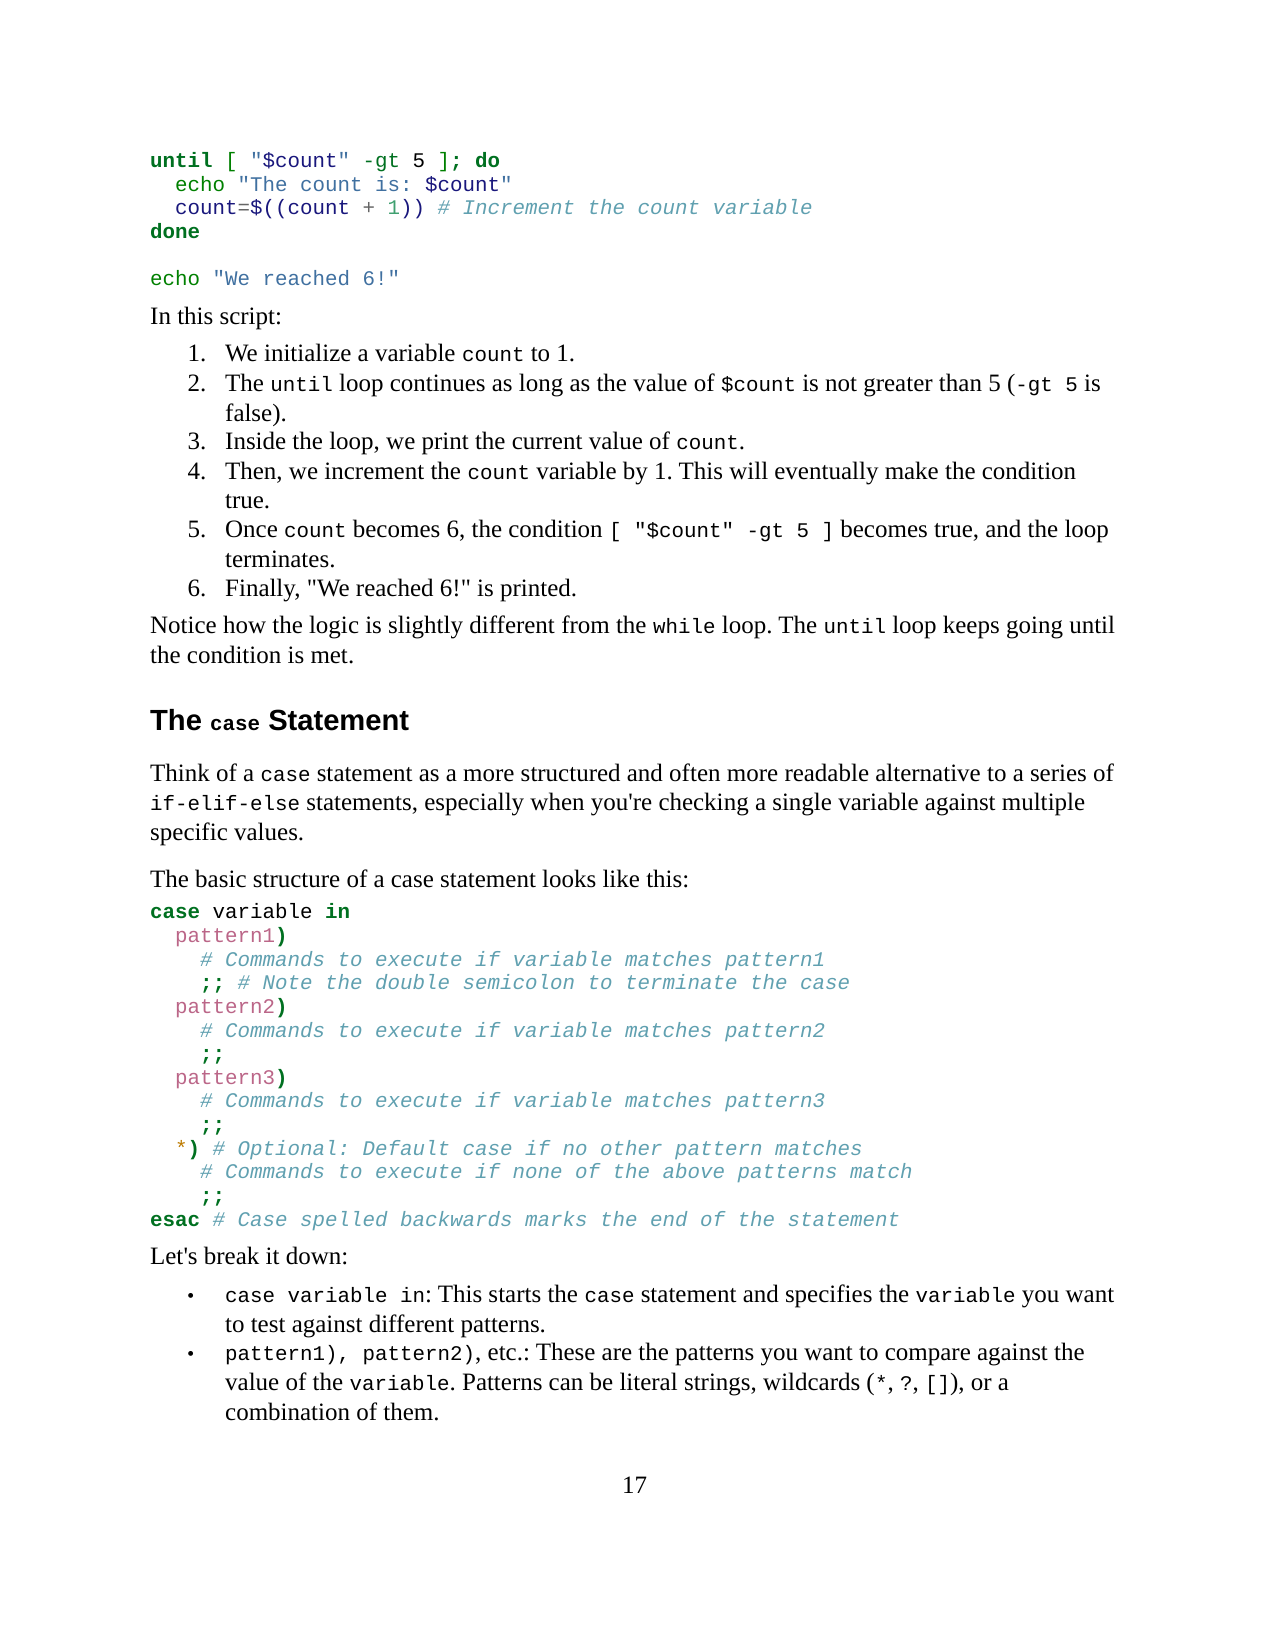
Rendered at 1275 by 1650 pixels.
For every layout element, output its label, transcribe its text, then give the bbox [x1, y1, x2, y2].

text pattern1) [150, 925, 1125, 949]
text pattern2) [150, 996, 1125, 1019]
text In this script: [150, 301, 1125, 329]
text # Commands to execute if variable matches pattern3 [150, 1091, 1125, 1114]
list Finally, "We reached 6!" is printed. [187, 573, 1125, 601]
text # Commands to execute if none of the above patterns match [150, 1161, 1125, 1185]
text Notice how the logic is slightly different from the while loop. The until loop keeps going until the condition is met. [150, 610, 1125, 669]
list The until loop continues as long as the value of $count is not greater than 5 (-gt 5 is false). [187, 368, 1125, 426]
text done [150, 221, 1125, 244]
text ;; # Note the double semicolon to terminate the case [150, 972, 1125, 996]
list Once count becomes 6, the condition [ "$count" -gt 5 ] becomes true, and the loop terminates. [187, 514, 1125, 573]
text echo "The count is: $count" [150, 174, 1125, 197]
text esac # Case spelled backwards marks the end of the statement [150, 1209, 1125, 1232]
text # Commands to execute if variable matches pattern2 [150, 1019, 1125, 1043]
list pattern1), pattern2), etc.: These are the patterns you want to compare against the value of the variable. Patterns can be literal strings, wildcards (*, ?, []), or a combination of them. [187, 1337, 1125, 1425]
text Think of a case statement as a more structured and often more readable alternative to a series of if-elif-else statements, especially when you're checking a single variable against multiple specific values. [150, 758, 1125, 846]
text case variable in [150, 901, 1125, 925]
text # Commands to execute if variable matches pattern1 [150, 949, 1125, 972]
list We initialize a variable count to 1. [187, 338, 1125, 368]
text echo "We reached 6!" [150, 268, 1125, 292]
text *) # Optional: Default case if no other pattern matches [150, 1138, 1125, 1161]
list Then, we increment the count variable by 1. This will eventually make the condition true. [187, 456, 1125, 514]
text Let's break it down: [150, 1241, 1125, 1270]
subtitle The case Statement [150, 703, 1125, 736]
list Inside the loop, we print the current value of count. [187, 426, 1125, 456]
text until [ "$count" -gt 5 ]; do [150, 150, 1125, 174]
list case variable in: This starts the case statement and specifies the variable you want to test against different patterns. [187, 1279, 1125, 1337]
text ;; [150, 1043, 1125, 1067]
text ;; [150, 1185, 1125, 1209]
text pattern3) [150, 1067, 1125, 1091]
text ;; [150, 1114, 1125, 1138]
text The basic structure of a case statement looks like this: [150, 864, 1125, 892]
text count=$((count + 1)) # Increment the count variable [150, 197, 1125, 221]
